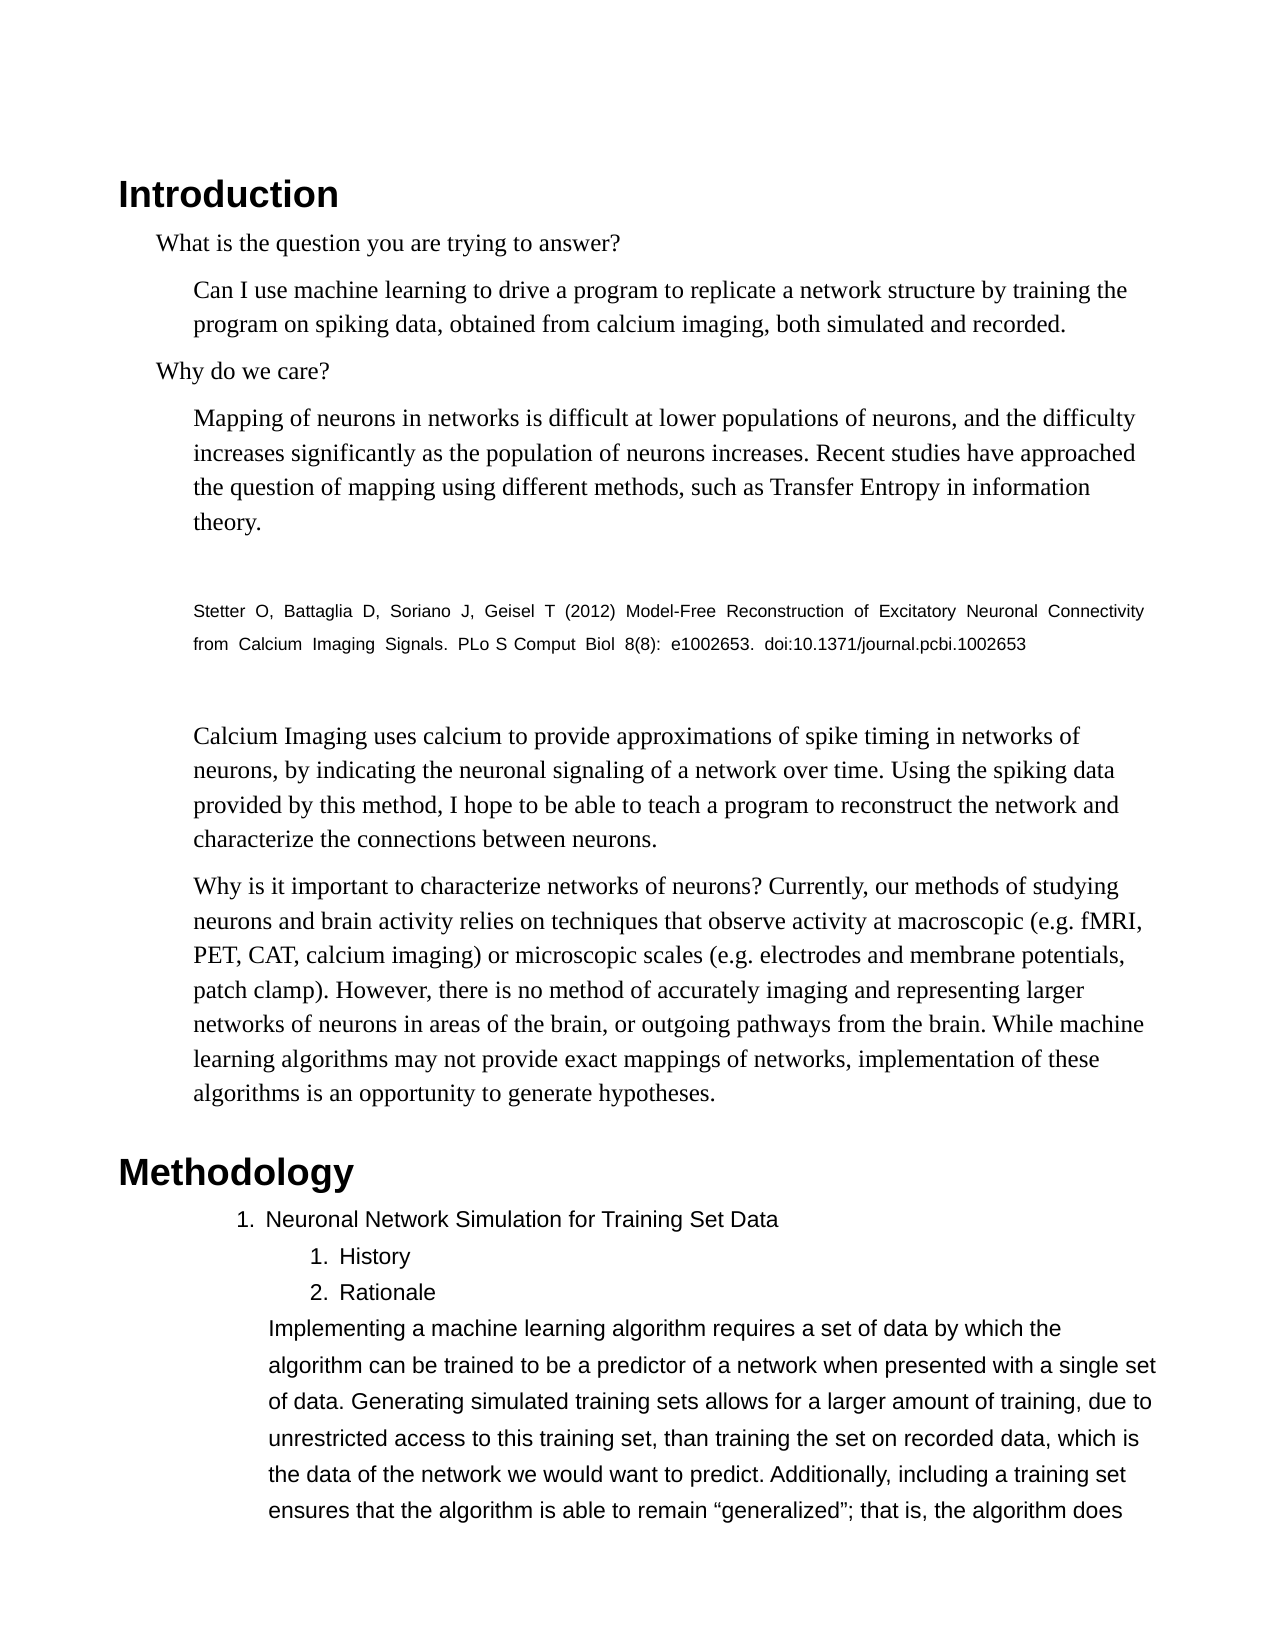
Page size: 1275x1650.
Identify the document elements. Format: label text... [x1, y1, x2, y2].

text What is the question you are trying to answer? [156, 228, 1157, 257]
text Stetter O, Battaglia D, Soriano J, Geisel T (2012) Model-Free Reconstruction of Excitatory Neuronal Connectivity from Calcium Imaging Signals. PLo S Comput Biol 8(8): e1002653. doi:10.1371/journal.pcbi.1002653 [193, 601, 1157, 656]
list Neuronal Network Simulation for Training Set Data [236, 1206, 1157, 1233]
list History [309, 1243, 1157, 1269]
text Why do we care? [156, 356, 1157, 385]
subtitle Methodology [118, 1150, 1157, 1194]
text Can I use machine learning to drive a program to replicate a network structure by training the program on spiking data, obtained from calcium imaging, both simulated and recorded. [156, 275, 1157, 338]
text Mapping of neurons in networks is difficult at lower populations of neurons, and the difficulty increases significantly as the population of neurons increases. Recent studies have approached the question of mapping using different methods, such as Transfer Entropy in information theory. [193, 403, 1157, 536]
list Rationale [309, 1279, 1157, 1305]
subtitle Introduction [118, 172, 1157, 216]
text Calcium Imaging uses calcium to provide approximations of spike timing in networks of neurons, by indicating the neuronal signaling of a network over time. Using the spiking data provided by this method, I hope to be able to teach a program to reconstruct the network and characterize the connections between neurons. [193, 721, 1157, 853]
text Implementing a machine learning algorithm requires a set of data by which the algorithm can be trained to be a predictor of a network when presented with a single set of data. Generating simulated training sets allows for a larger amount of training, due to unrestricted access to this training set, than training the set on recorded data, which is the data of the network we would want to predict. Additionally, including a training set ensures that the algorithm is able to remain “generalized”; that is, the algorithm does [268, 1315, 1157, 1523]
text Why is it important to characterize networks of neurons? Currently, our methods of studying neurons and brain activity relies on techniques that observe activity at macroscopic (e.g. fMRI, PET, CAT, calcium imaging) or microscopic scales (e.g. electrodes and membrane potentials, patch clamp). However, there is no method of accurately imaging and representing larger networks of neurons in areas of the brain, or outgoing pathways from the brain. While machine learning algorithms may not provide exact mappings of networks, implementation of these algorithms is an opportunity to generate hypotheses. [193, 871, 1157, 1107]
